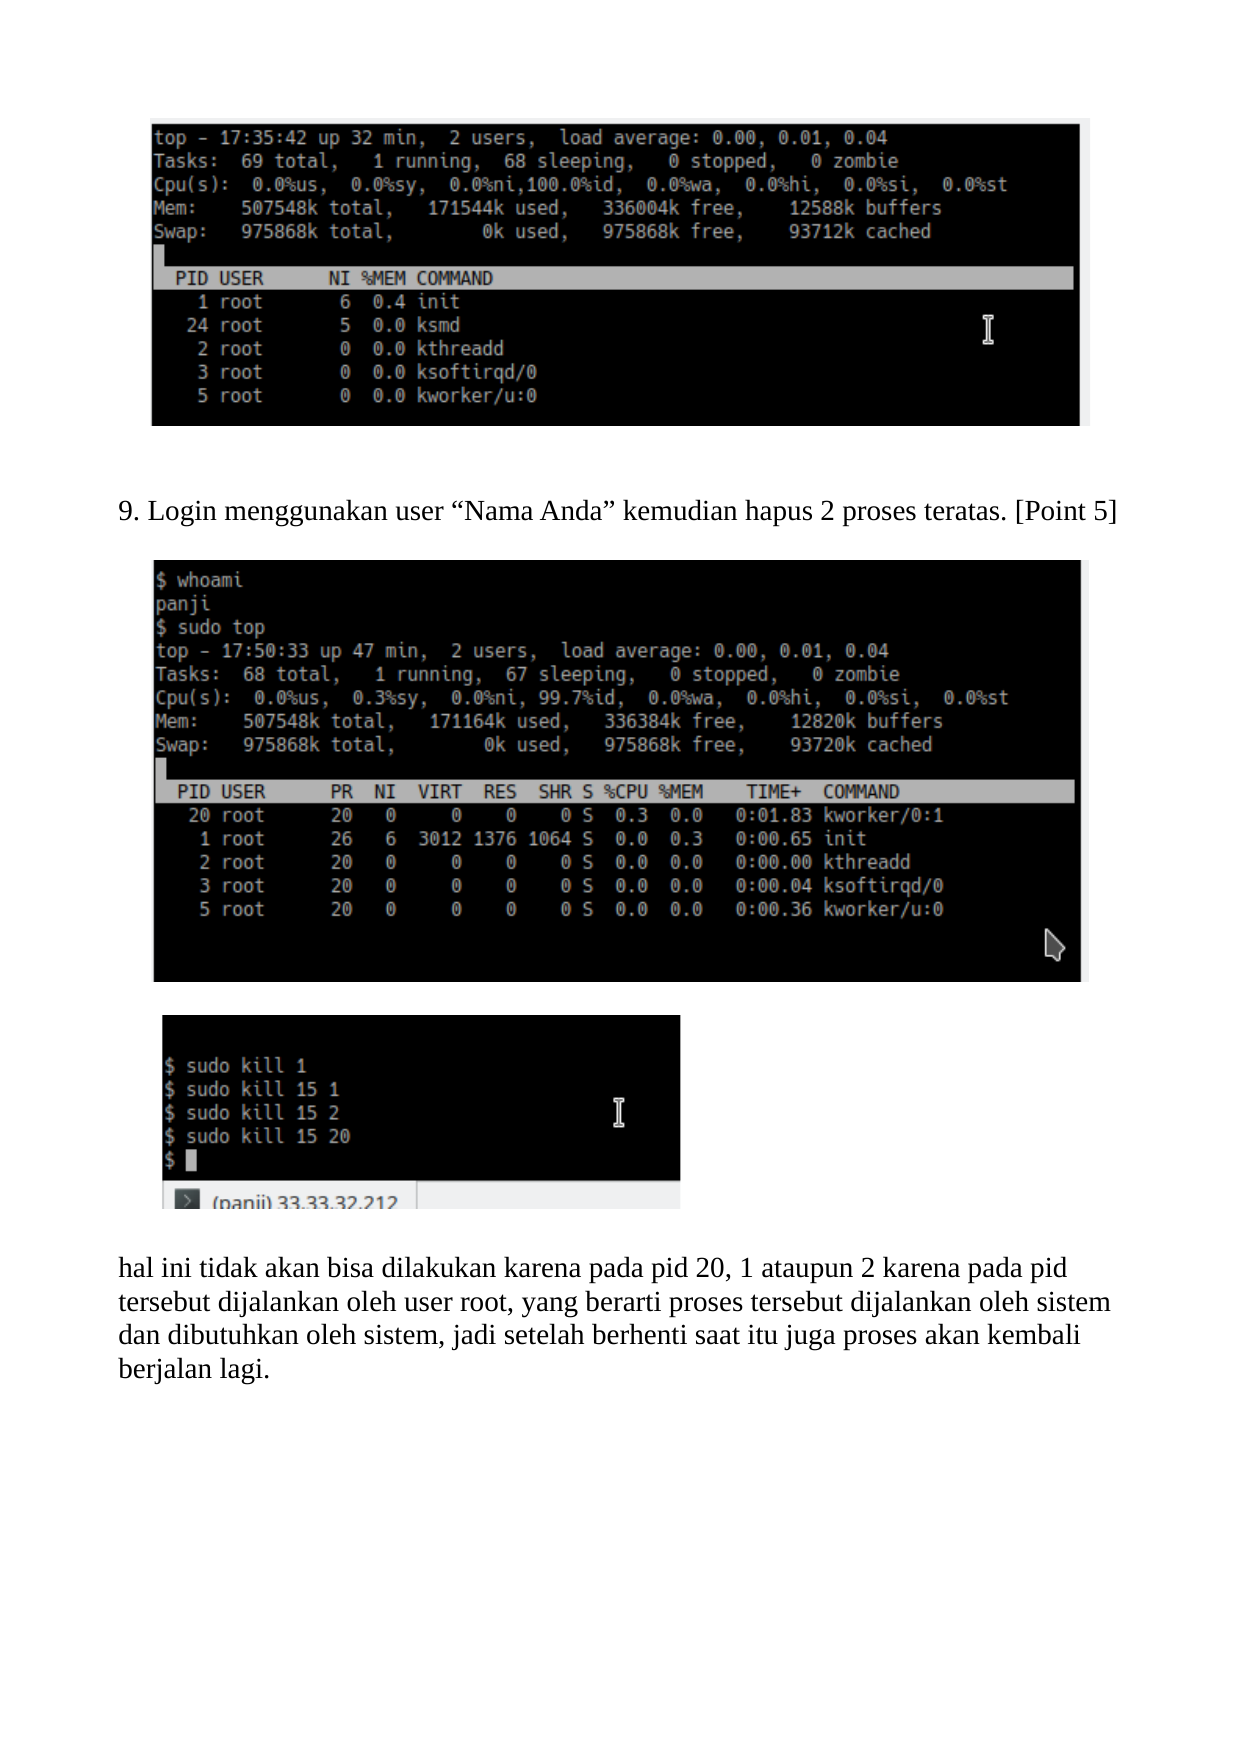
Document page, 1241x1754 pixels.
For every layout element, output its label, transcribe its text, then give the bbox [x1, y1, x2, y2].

picture [151, 560, 1089, 982]
text hal ini tidak akan bisa dilakukan karena pada pid 20, 1 ataupun 2 karena pada pid tersebut dijalankan oleh user root, yang berarti proses tersebut dijalankan oleh sistem dan dibutuhkan oleh sistem, jadi setelah berhenti saat itu juga proses akan kembali berjalan lagi. [118, 1250, 1122, 1384]
text 9. Login menggunakan user “Nama Anda” kemudian hapus 2 proses teratas. [Point 5] [118, 493, 1122, 526]
picture [161, 1015, 681, 1209]
picture [150, 118, 1091, 426]
